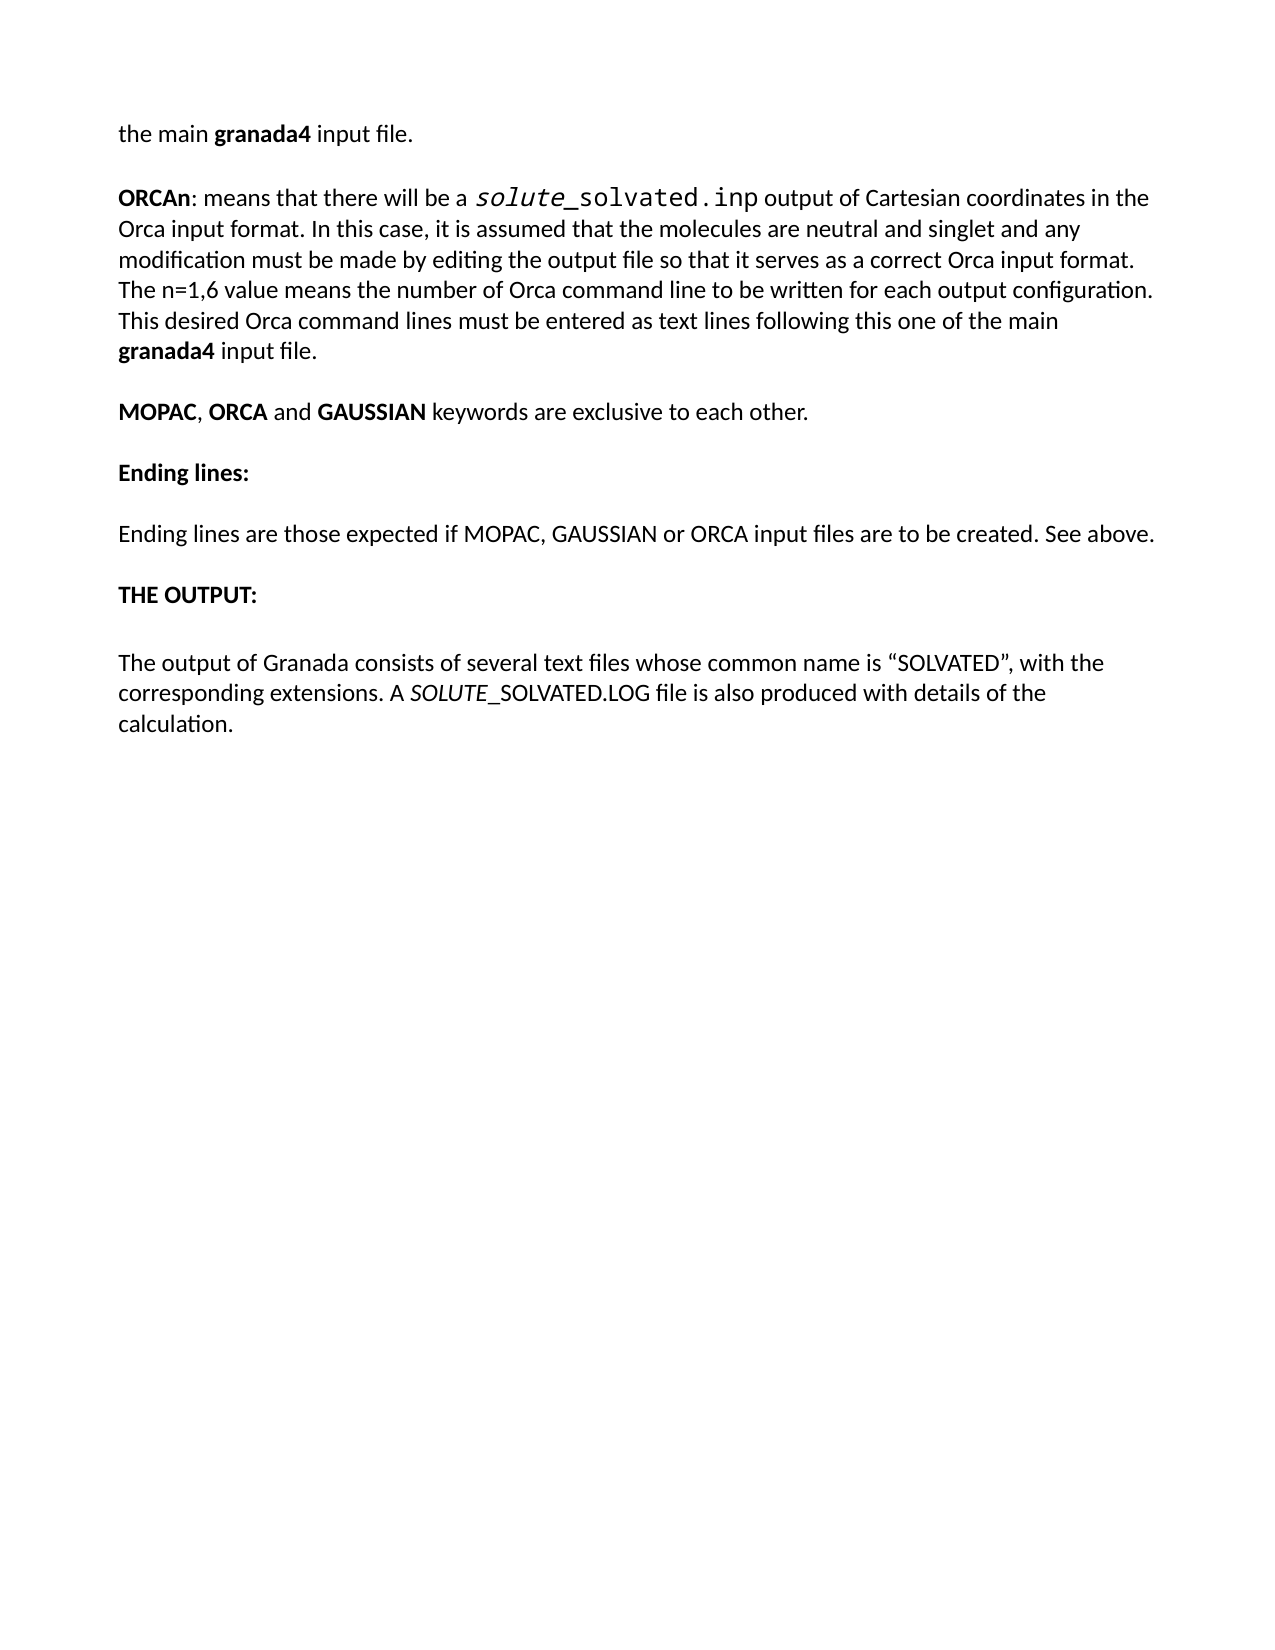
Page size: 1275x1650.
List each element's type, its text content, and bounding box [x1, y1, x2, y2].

text Ending lines are those expected if MOPAC, GAUSSIAN or ORCA input files are to be created. See above. [118, 518, 1157, 549]
text The output of Granada consists of several text files whose common name is “SOLVATED”, with the corresponding extensions. A SOLUTE_SOLVATED.LOG file is also produced with details of the calculation. [118, 647, 1157, 738]
text the main granada4 input file. [118, 118, 1157, 149]
text Ending lines: [118, 457, 1157, 488]
subtitle THE OUTPUT: [118, 579, 1157, 610]
text ORCAn: means that there will be a solute_solvated.inp output of Cartesian coordinates in the Orca input format. In this case, it is assumed that the molecules are neutral and singlet and any modification must be made by editing the output file so that it serves as a correct Orca input format. The n=1,6 value means the number of Orca command line to be written for each output configuration. This desired Orca command lines must be entered as text lines following this one of the main granada4 input file. [118, 179, 1157, 366]
text MOPAC, ORCA and GAUSSIAN keywords are exclusive to each other. [118, 396, 1157, 427]
